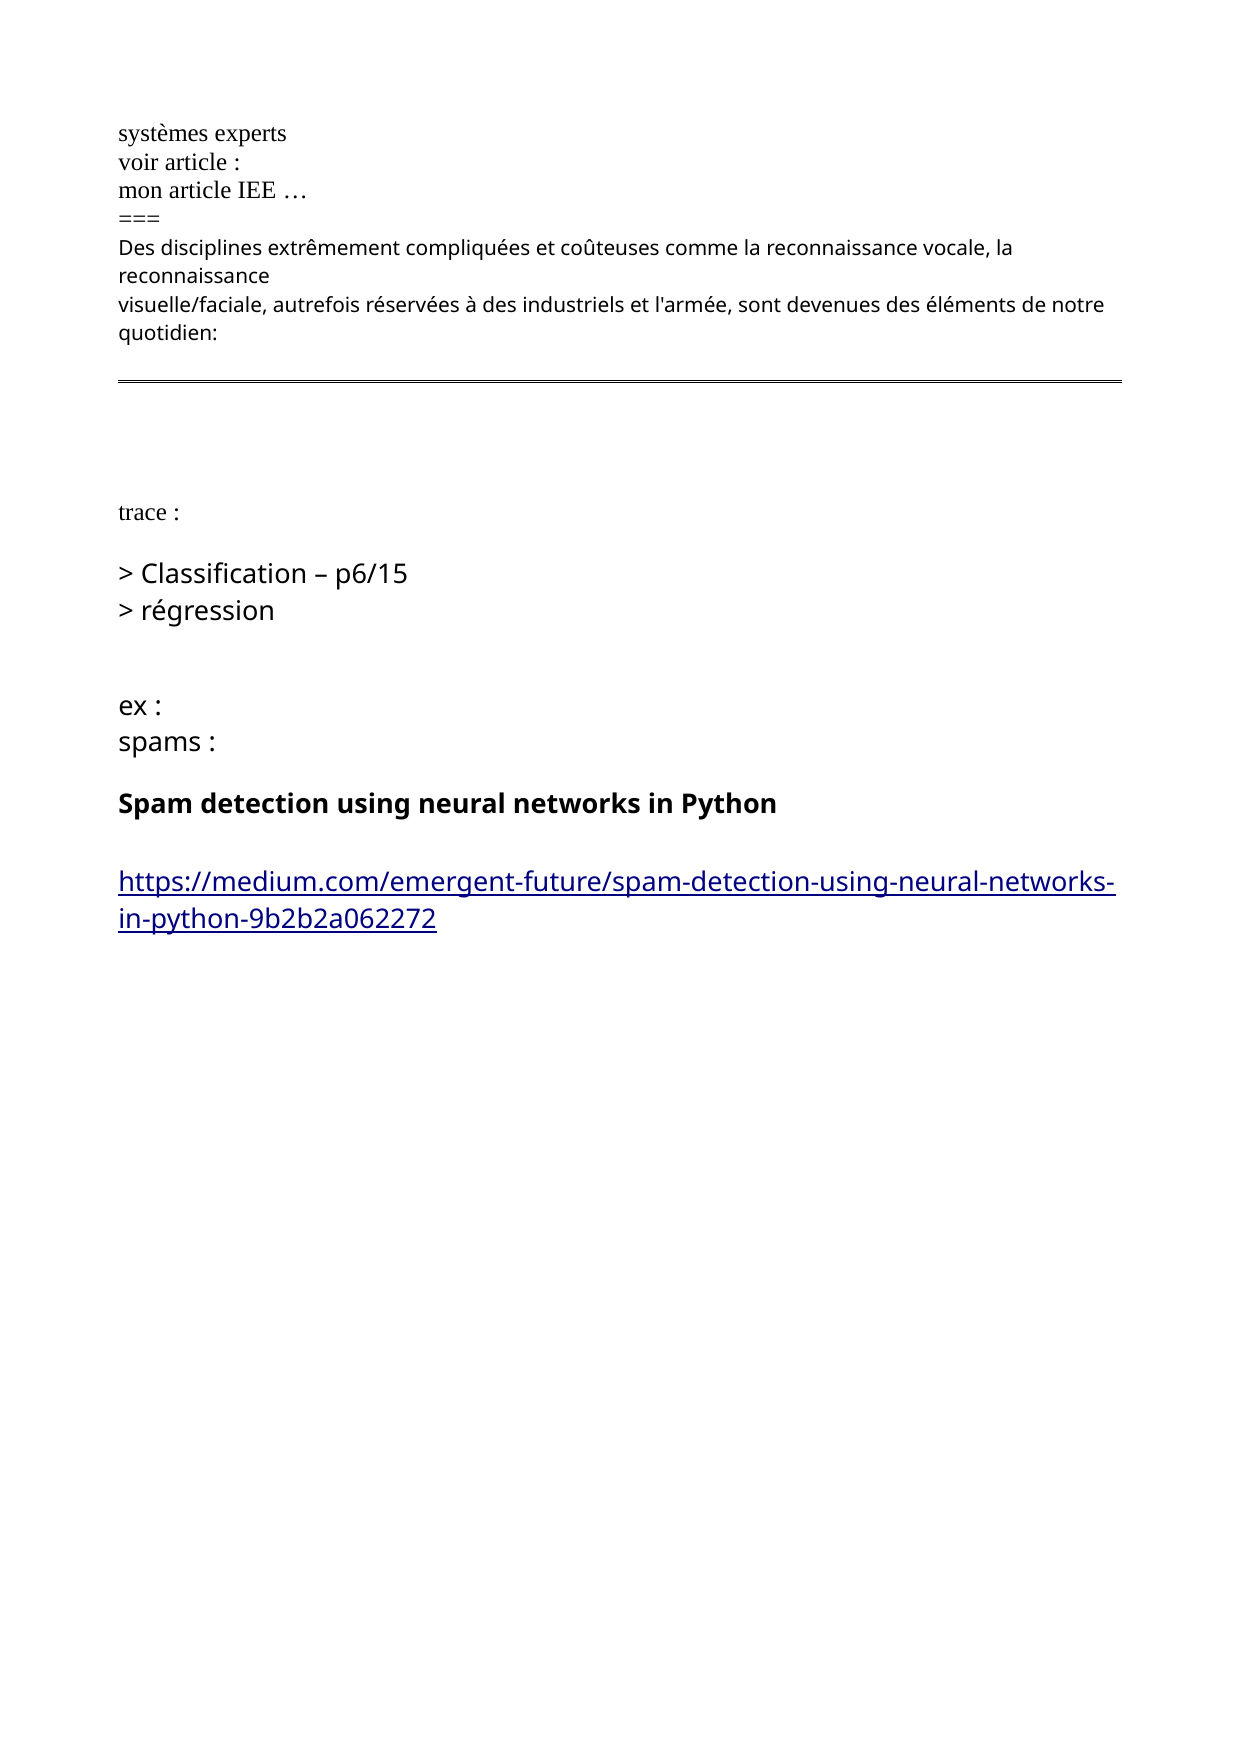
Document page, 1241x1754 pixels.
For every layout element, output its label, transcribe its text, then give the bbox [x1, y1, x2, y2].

text https://medium.com/emergent-future/spam-detection-using-neural-networks-in-python-9b2b2a062272 [118, 863, 1122, 937]
text visuelle/faciale, autrefois réservées à des industriels et l'armée, sont devenues des éléments de notre quotidien: [118, 290, 1122, 347]
text mon article IEE … [118, 176, 1122, 204]
text trace : [118, 497, 1122, 526]
text systèmes experts [118, 118, 1122, 147]
text voir article : [118, 147, 1122, 176]
text Des disciplines extrêmement compliquées et coûteuses comme la reconnaissance vocale, la reconnaissance [118, 233, 1122, 290]
text > régression [118, 592, 1122, 628]
text === [118, 204, 1122, 233]
text ex : [118, 686, 1122, 723]
text > Classification – p6/15 [118, 555, 1122, 592]
text spams : [118, 723, 1122, 760]
subtitle Spam detection using neural networks in Python [118, 785, 1122, 822]
